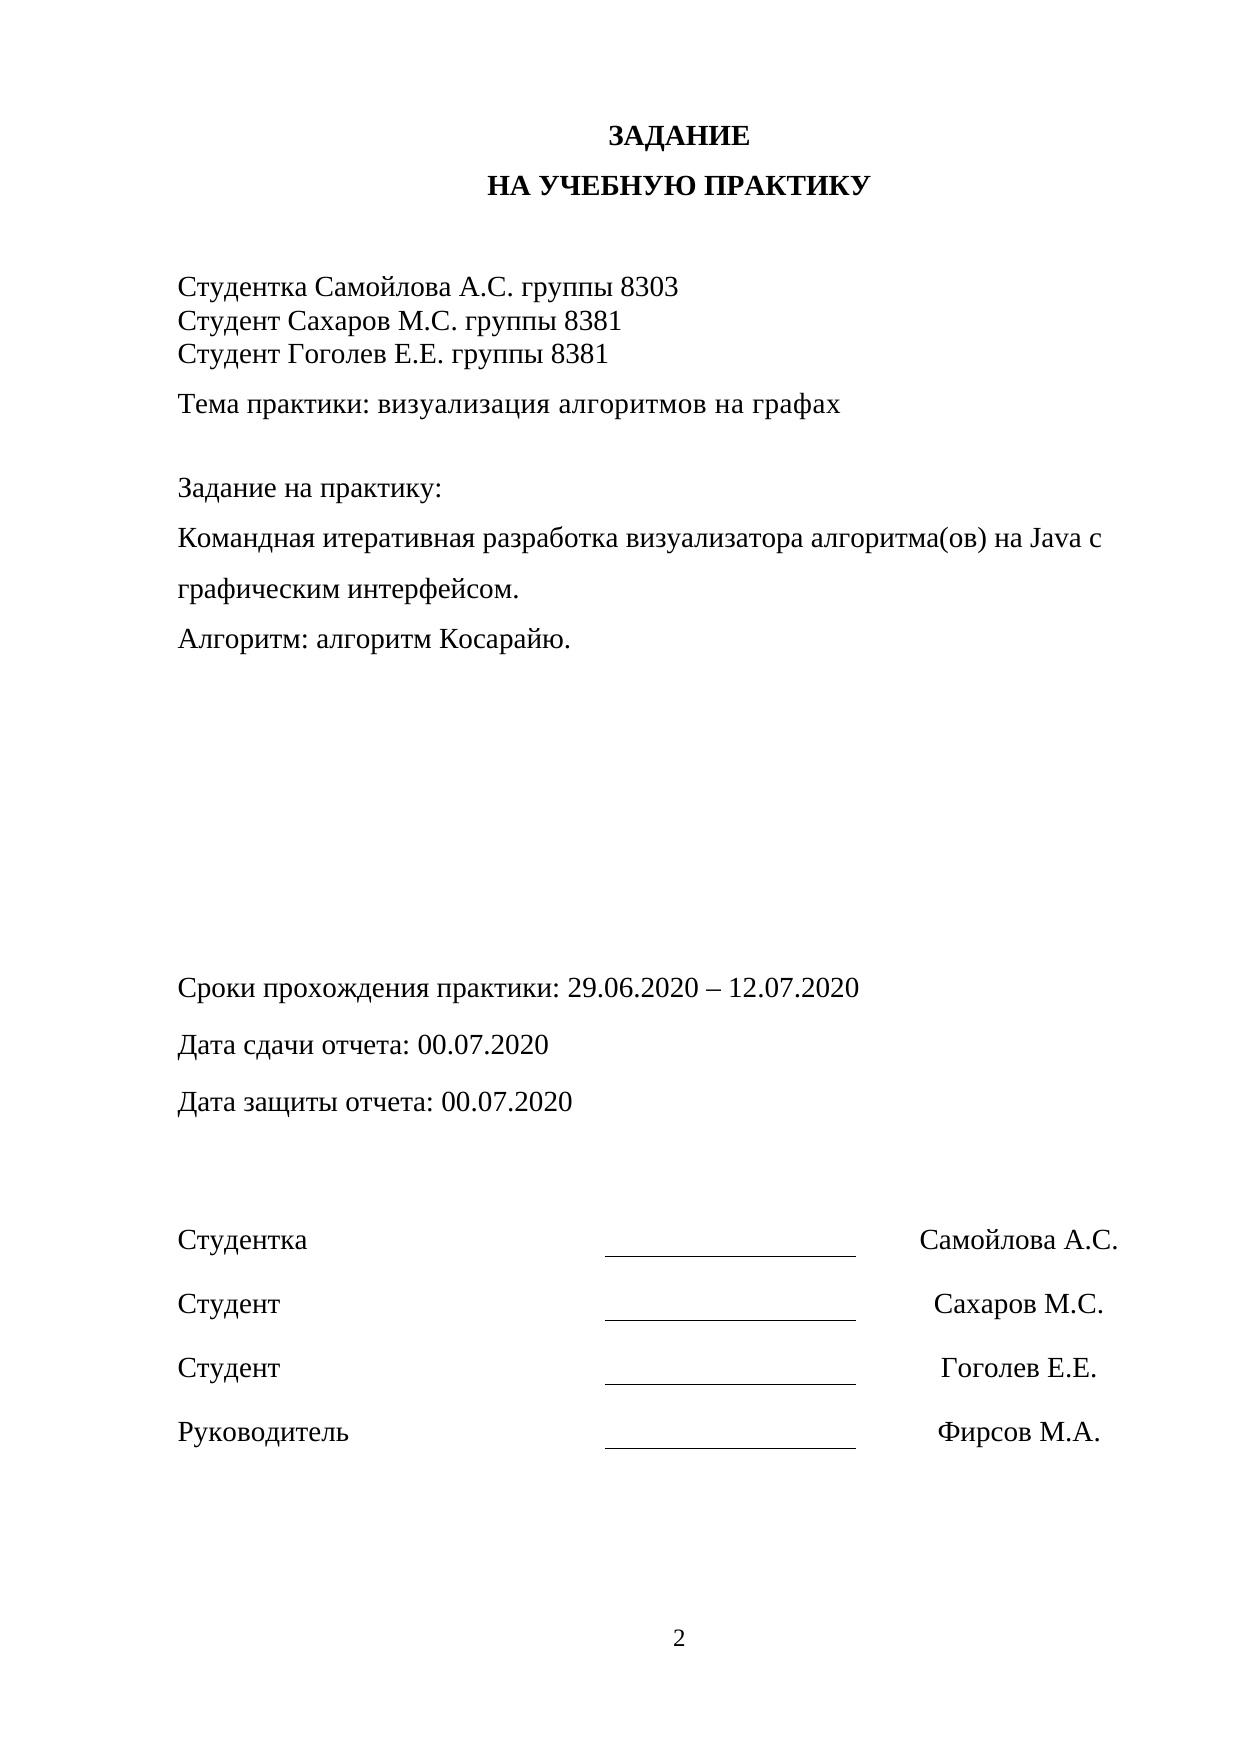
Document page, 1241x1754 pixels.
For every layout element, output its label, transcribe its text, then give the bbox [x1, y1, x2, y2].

table_cell Студент [166, 1320, 605, 1384]
table_cell Сахаров М.С. [856, 1256, 1181, 1320]
table_cell Самойлова А.С. [856, 1192, 1181, 1256]
table_cell Дата сдачи отчета: 00.07.2020 [166, 1027, 1181, 1084]
table_cell Студент [166, 1256, 605, 1320]
table_cell [605, 1385, 856, 1448]
table_cell [166, 1141, 1181, 1192]
table_cell Сроки прохождения практики: 29.06.2020 – 12.07.2020 [166, 970, 1181, 1027]
table_cell Фирсов М.А. [856, 1384, 1181, 1448]
table_cell Задание на практику: Командная итеративная разработка визуализатора алгоритма(ов) на Java с графическим интерфейсом. Алгоритм: алгоритм Косарайю. [166, 470, 1181, 970]
table_cell [605, 1321, 856, 1384]
table_cell Студентка [166, 1192, 605, 1256]
table_cell [605, 1192, 856, 1256]
table_cell Руководитель [166, 1384, 605, 1448]
table_cell [605, 1257, 856, 1320]
table_cell Дата защиты отчета: 00.07.2020 [166, 1084, 1181, 1141]
table_cell Студент Гоголев Е.Е. группы 8381 Тема практики: визуализация алгоритмов на графах [166, 336, 1181, 470]
text на учебную практику [177, 168, 1181, 202]
table_cell Студент Сахаров М.С. группы 8381 [166, 303, 1181, 336]
table_header Студентка Самойлова А.С. группы 8303 [166, 269, 1181, 303]
text ЗАДАНИЕ [177, 118, 1181, 152]
table_cell Гоголев Е.Е. [856, 1320, 1181, 1384]
